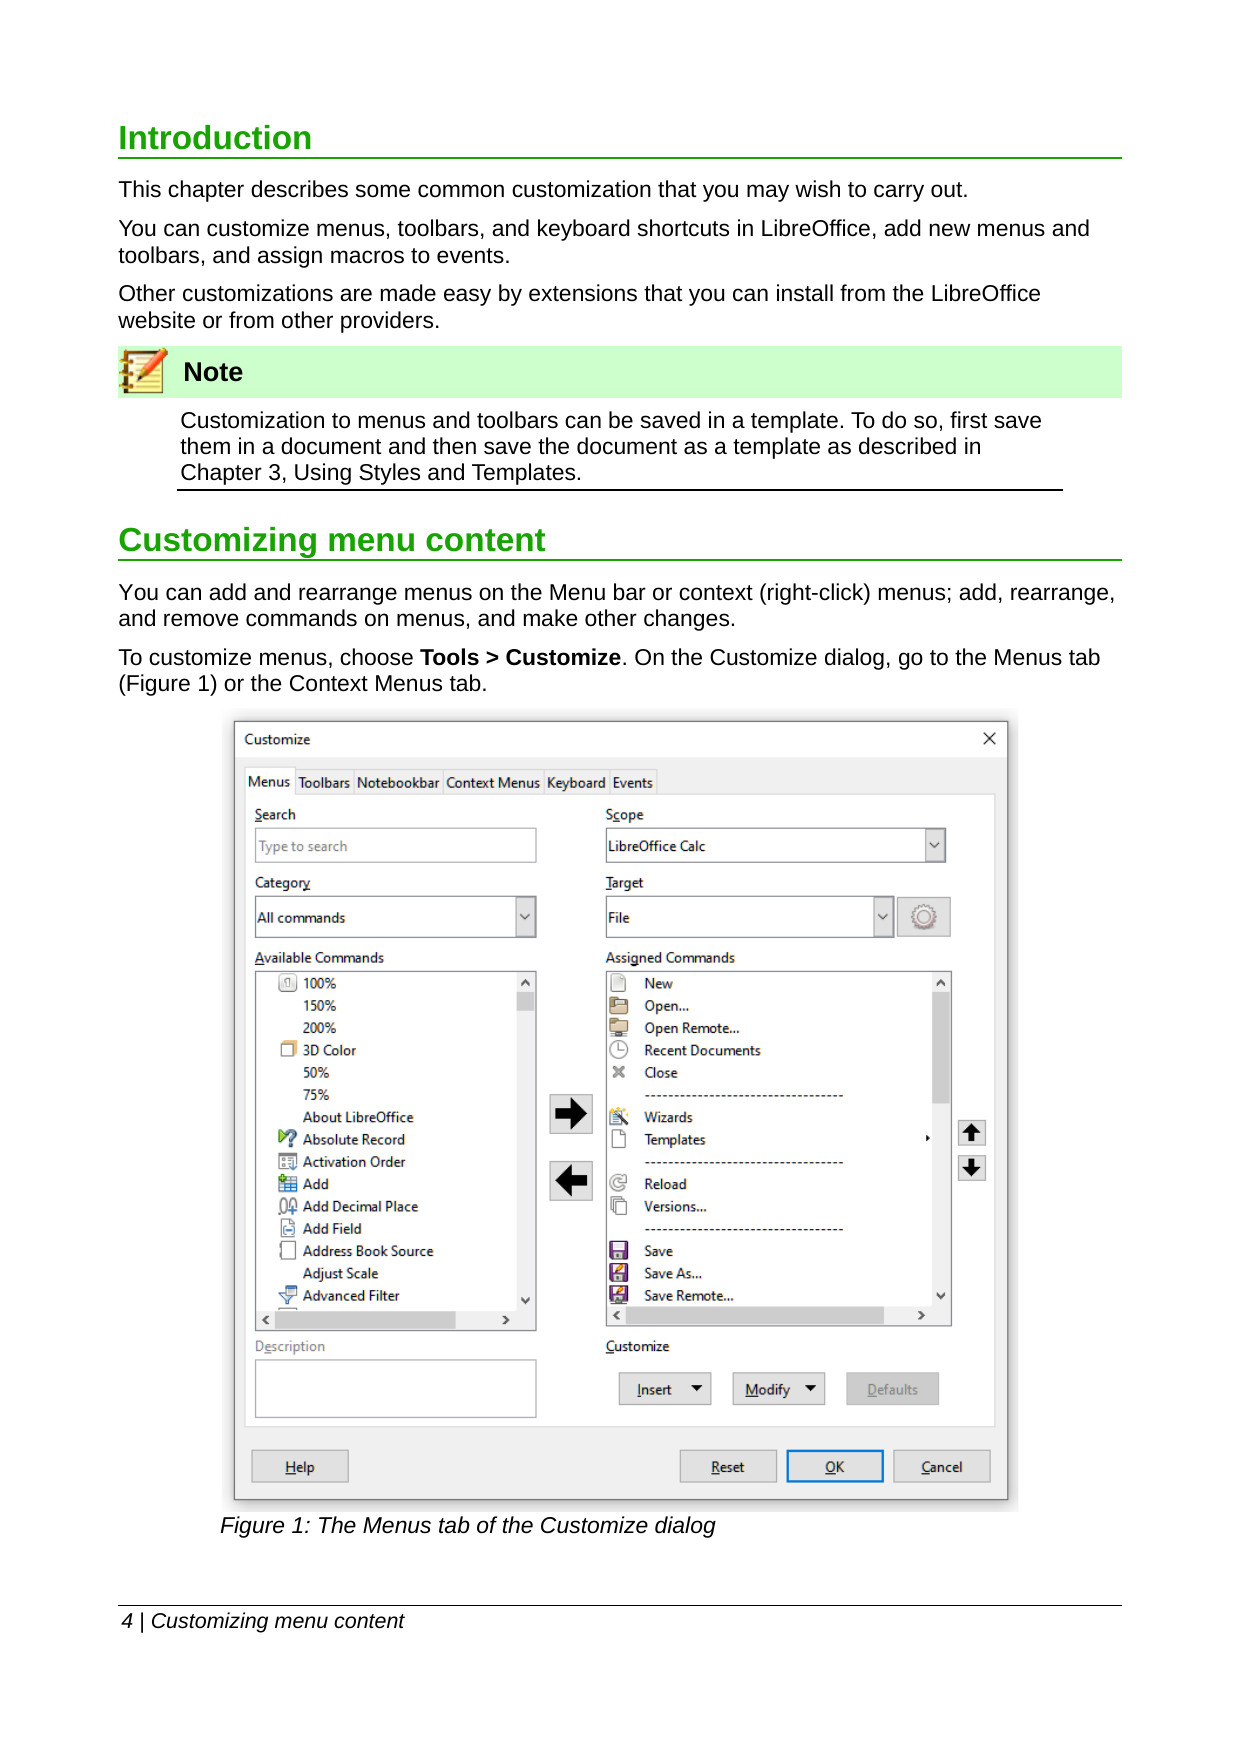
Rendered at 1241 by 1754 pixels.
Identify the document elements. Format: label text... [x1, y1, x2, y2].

subtitle Customizing menu content [118, 520, 1122, 559]
subtitle Note [118, 346, 1122, 398]
text Other customizations are made easy by extensions that you can install from the LibreOffice website or from other providers. [118, 280, 1122, 333]
text Customization to menus and toolbars can be saved in a template. To do so, first save them in a document and then save the document as a template as described in Chapter 3, Using Styles and Templates. [177, 404, 1063, 489]
picture [221, 708, 1019, 1512]
text Figure 1: The Menus tab of the Customize dialog [220, 709, 1020, 1538]
text This chapter describes some common customization that you may wish to carry out. [118, 176, 1122, 203]
subtitle Introduction [118, 118, 1122, 157]
picture [119, 346, 170, 397]
text You can customize menus, toolbars, and keyboard shortcuts in LibreOffice, add new menus and toolbars, and assign macros to events. [118, 215, 1122, 268]
list To customize menus, choose Tools > Customize. On the Customize dialog, go to the Menus tab (Figure 1) or the Context Menus tab. [118, 644, 1122, 696]
text You can add and rearrange menus on the Menu bar or context (right-click) menus; add, rearrange, and remove commands on menus, and make other changes. [118, 578, 1122, 631]
